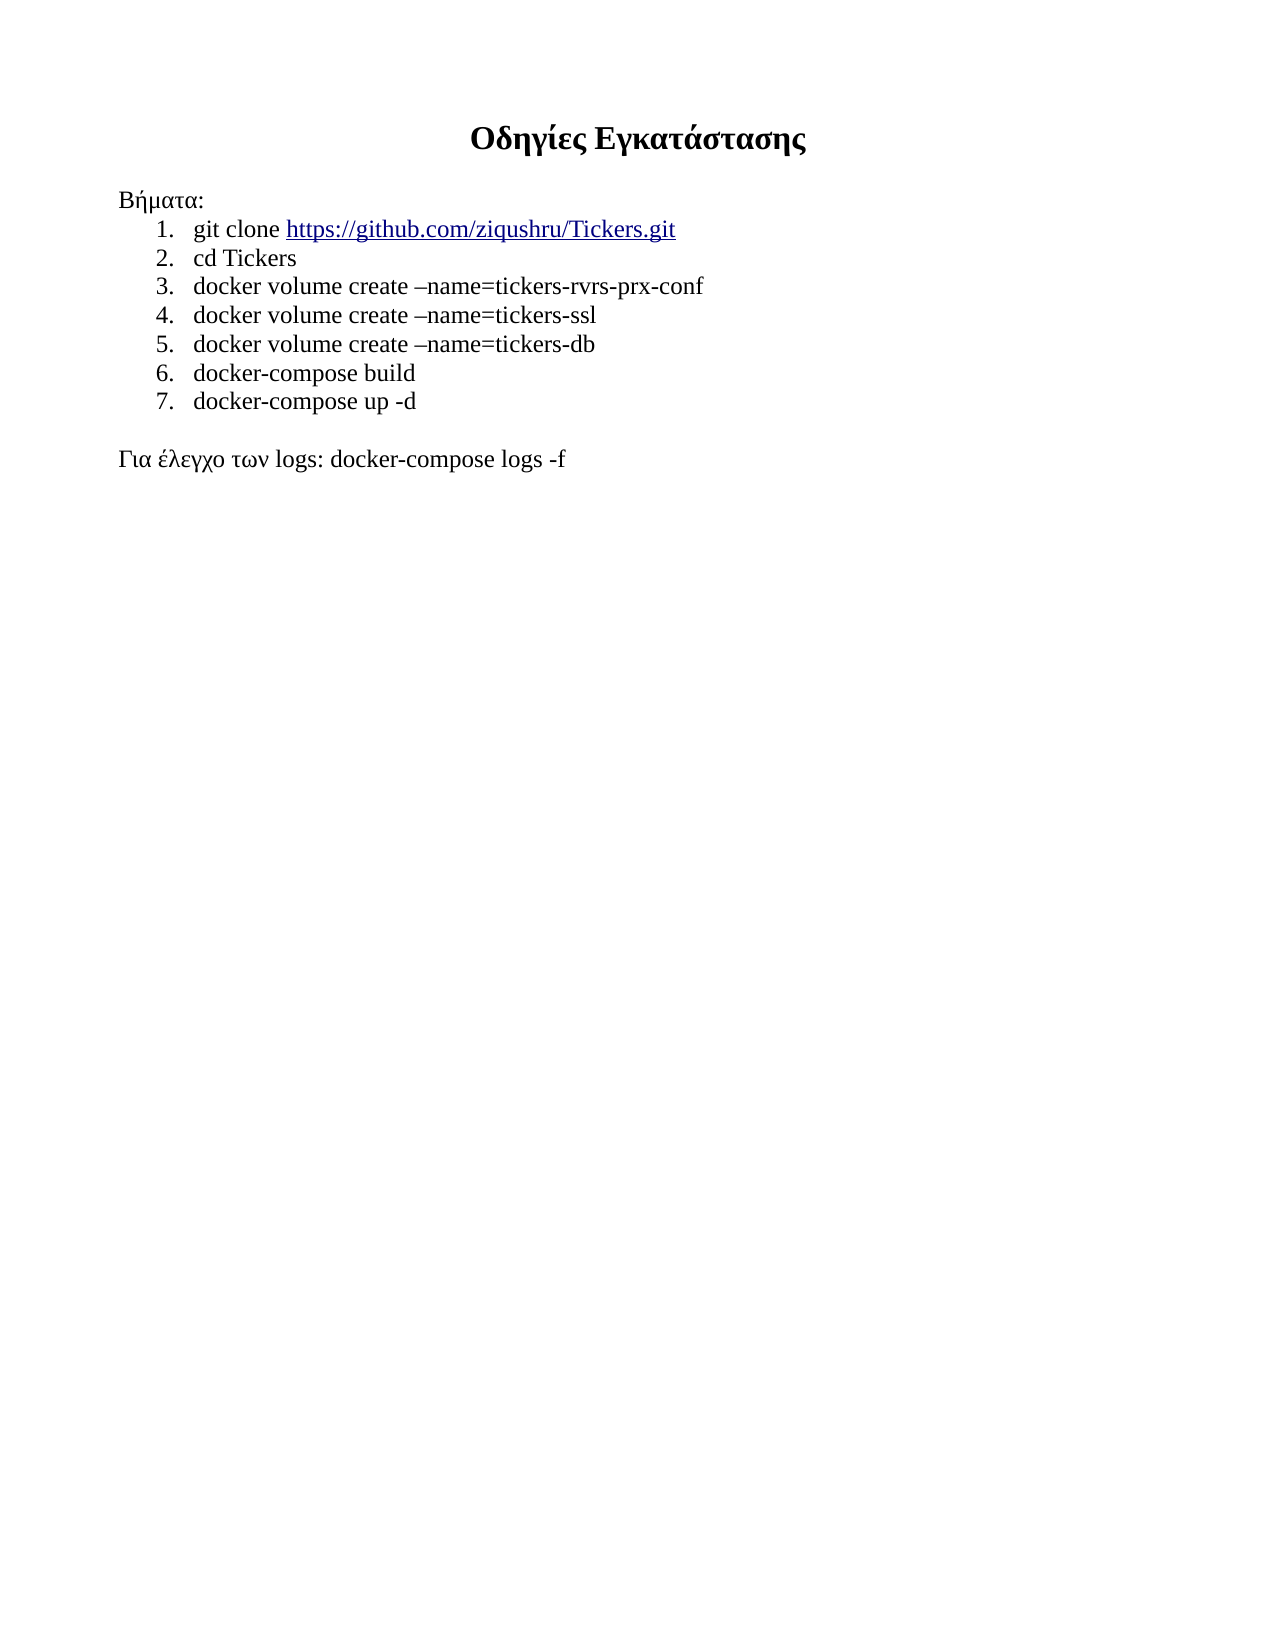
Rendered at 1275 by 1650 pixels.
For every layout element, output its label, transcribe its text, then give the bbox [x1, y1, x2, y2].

list git clone https://github.com/ziqushru/Tickers.git [156, 214, 1157, 243]
text Οδηγίες Εγκατάστασης [118, 118, 1157, 156]
list docker volume create –name=tickers-ssl [156, 300, 1157, 329]
list docker-compose up -d [156, 386, 1157, 415]
list docker volume create –name=tickers-rvrs-prx-conf [156, 271, 1157, 300]
list cd Tickers [156, 243, 1157, 271]
list docker-compose build [156, 358, 1157, 386]
text Για έλεγχο των logs: docker-compose logs -f [118, 444, 1157, 473]
list docker volume create –name=tickers-db [156, 329, 1157, 358]
text Βήματα: [118, 185, 1157, 214]
